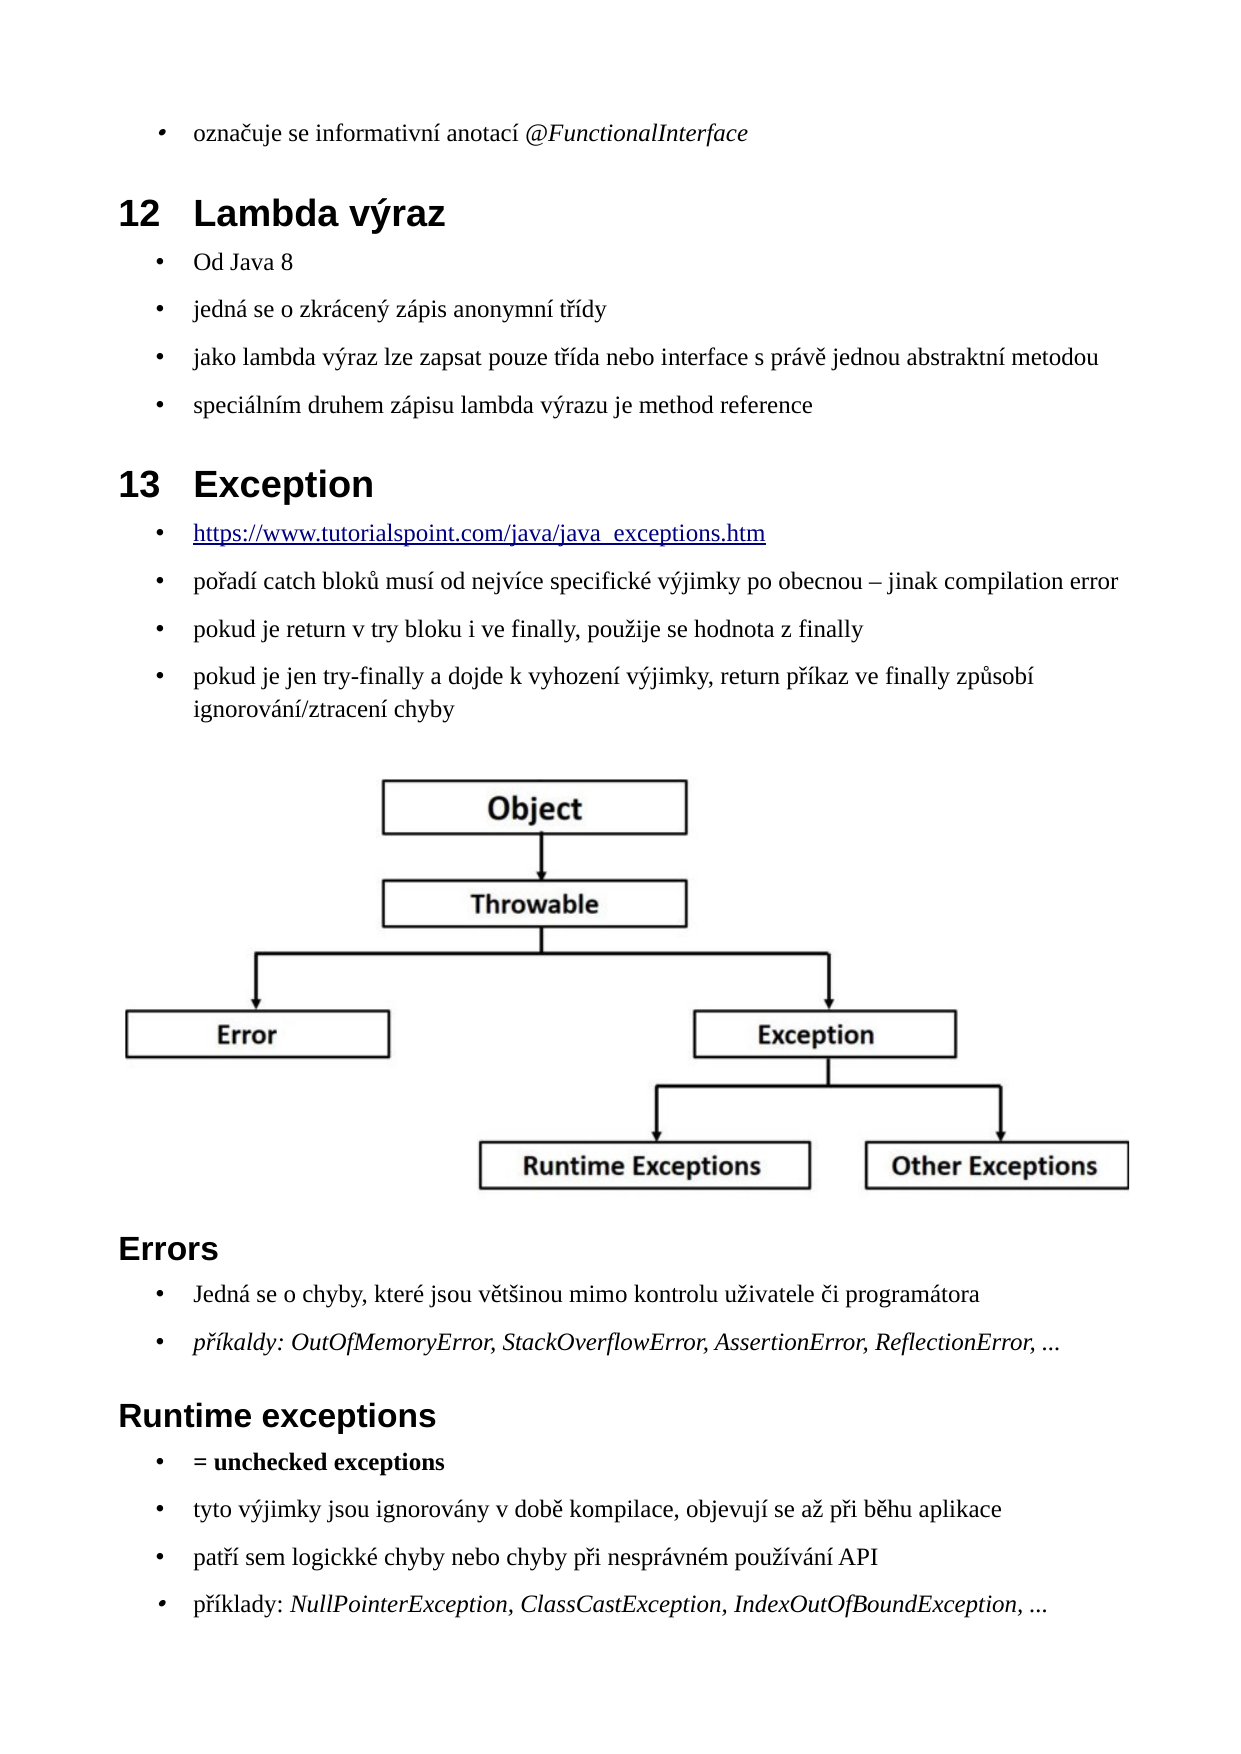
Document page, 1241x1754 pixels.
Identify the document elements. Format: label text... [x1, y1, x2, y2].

subtitle Errors [118, 763, 1122, 1267]
subtitle Lambda výraz [118, 191, 1122, 234]
list příkaldy: OutOfMemoryError, StackOverflowError, AssertionError, ReflectionError, ... [156, 1327, 1122, 1356]
list tyto výjimky jsou ignorovány v době kompilace, objevují se až při běhu aplikace [156, 1494, 1122, 1523]
list jako lambda výraz lze zapsat pouze třída nebo interface s právě jednou abstraktní metodou [156, 342, 1122, 371]
subtitle Exception [118, 462, 1122, 506]
list Jedná se o chyby, které jsou většinou mimo kontrolu uživatele či programátora [156, 1279, 1122, 1308]
picture [125, 767, 1130, 1199]
list https://www.tutorialspoint.com/java/java_exceptions.htm [156, 518, 1122, 547]
subtitle Runtime exceptions [118, 1396, 1122, 1434]
list příklady: NullPointerException, ClassCastException, IndexOutOfBoundException, ... [156, 1589, 1122, 1618]
list pokud je return v try bloku i ve finally, použije se hodnota z finally [156, 614, 1122, 642]
list patří sem logickké chyby nebo chyby při nesprávném používání API [156, 1542, 1122, 1571]
list Od Java 8 [156, 247, 1122, 276]
list pokud je jen try-finally a dojde k vyhození výjimky, return příkaz ve finally způsobí ignorování/ztracení chyby [156, 661, 1122, 723]
list = unchecked exceptions [156, 1447, 1122, 1476]
list pořadí catch bloků musí od nejvíce specifické výjimky po obecnou – jinak compilation error [156, 566, 1122, 595]
list jedná se o zkrácený zápis anonymní třídy [156, 294, 1122, 323]
list označuje se informativní anotací @FunctionalInterface [156, 118, 1122, 147]
list speciálním druhem zápisu lambda výrazu je method reference [156, 390, 1122, 418]
